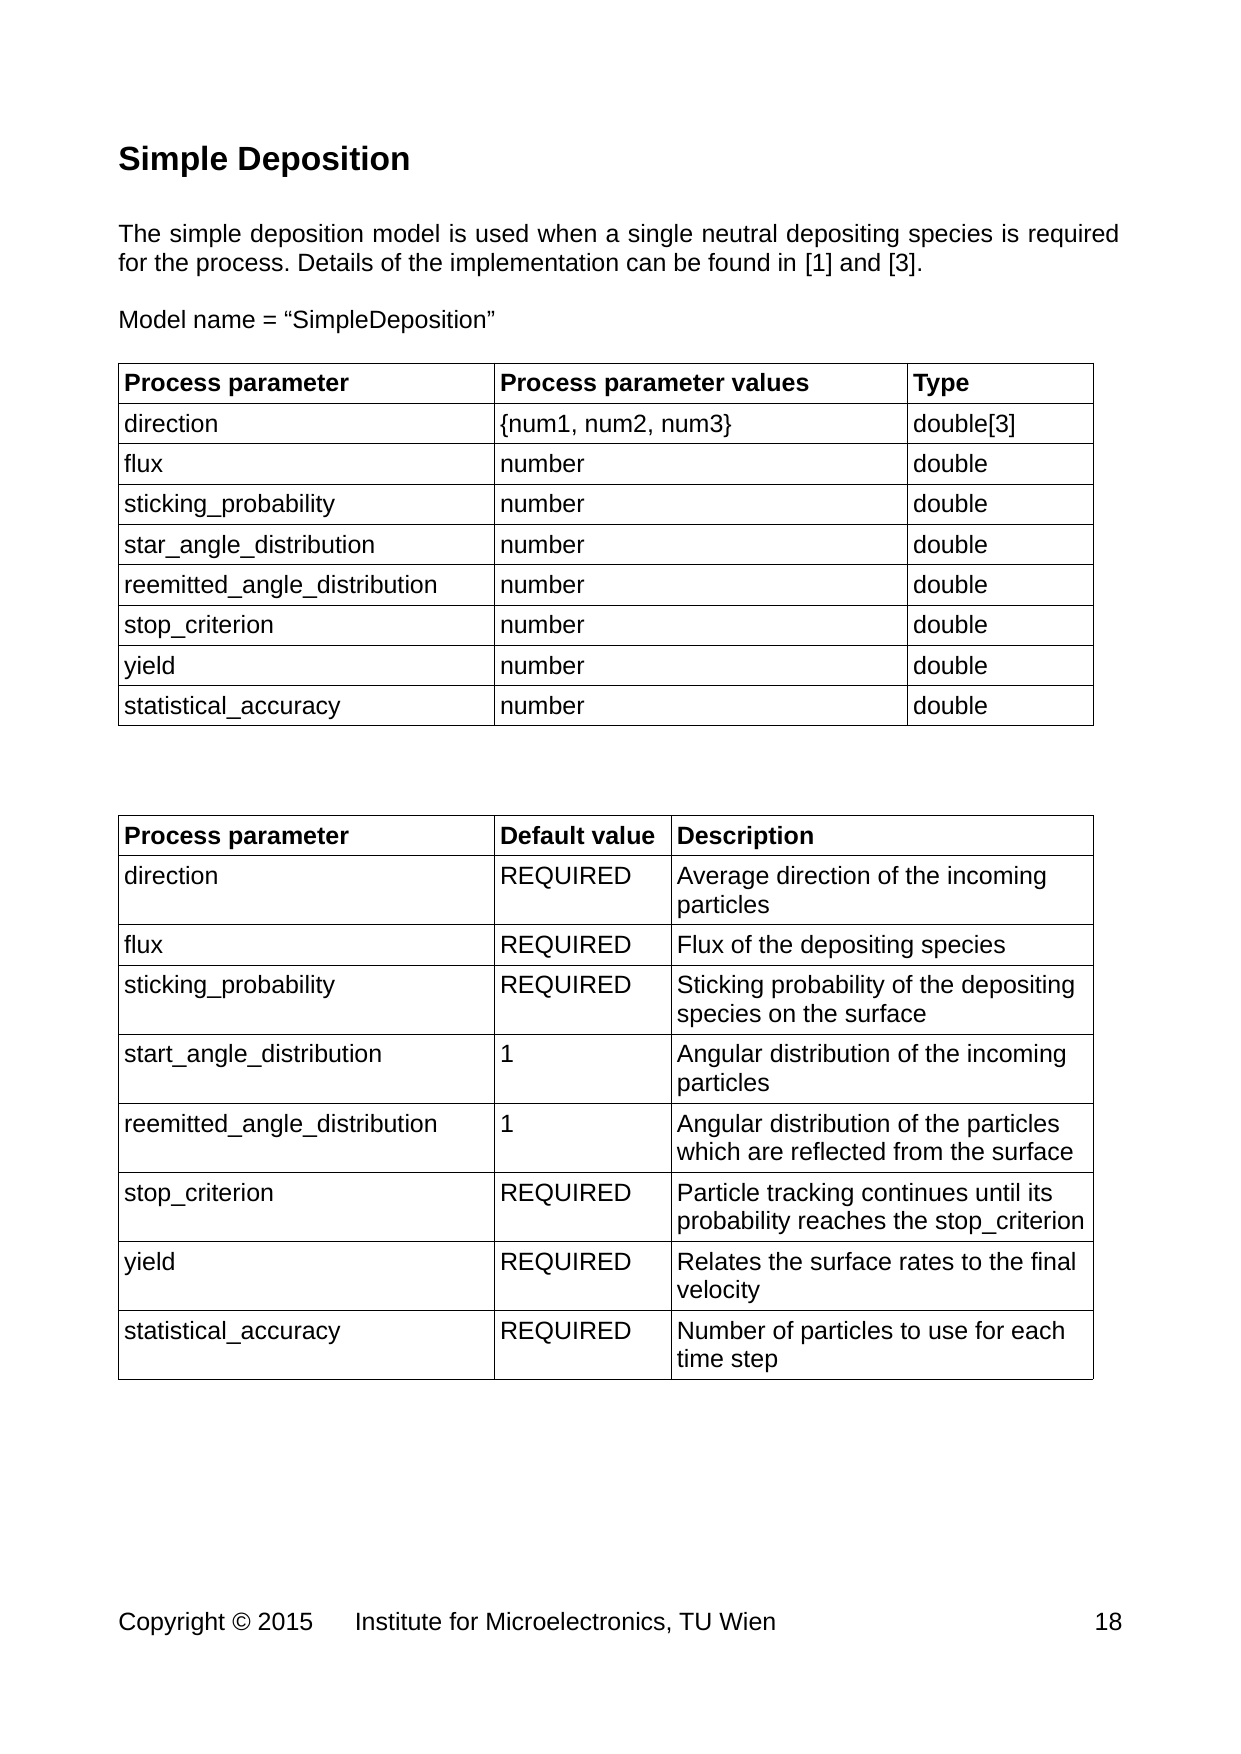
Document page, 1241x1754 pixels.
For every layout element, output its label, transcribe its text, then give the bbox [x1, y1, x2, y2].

table_header Process parameter [119, 364, 494, 403]
table_cell {num1, num2, num3} [495, 404, 907, 443]
table_header Type [908, 364, 1093, 403]
table_cell REQUIRED [495, 856, 671, 924]
table_cell double [908, 686, 1093, 725]
table_cell sticking_probability [119, 966, 494, 1034]
table_cell reemitted_angle_distribution [119, 565, 494, 604]
table_cell flux [119, 925, 494, 964]
table_cell number [495, 606, 907, 645]
text The simple deposition model is used when a single neutral depositing species is required for the process. Details of the implementation can be found in [1] and [3]. [118, 219, 1122, 276]
table_cell yield [119, 1242, 494, 1310]
table_cell REQUIRED [495, 1242, 671, 1310]
table_cell double [908, 444, 1093, 483]
table_cell double [908, 565, 1093, 604]
table_cell Sticking probability of the depositing species on the surface [672, 966, 1093, 1034]
table_cell direction [119, 404, 494, 443]
table_cell number [495, 686, 907, 725]
table_cell star_angle_distribution [119, 525, 494, 564]
table_cell flux [119, 444, 494, 483]
table_cell REQUIRED [495, 1173, 671, 1241]
table_cell double [908, 525, 1093, 564]
table_cell Flux of the depositing species [672, 925, 1093, 964]
table_cell statistical_accuracy [119, 686, 494, 725]
table_cell double [908, 485, 1093, 524]
table_cell Relates the surface rates to the final velocity [672, 1242, 1093, 1310]
table_cell Average direction of the incoming particles [672, 856, 1093, 924]
table_header Default value [495, 816, 671, 855]
subtitle Simple Deposition [118, 139, 1122, 178]
table_cell number [495, 646, 907, 685]
table_cell yield [119, 646, 494, 685]
table_cell double [908, 606, 1093, 645]
table_cell sticking_probability [119, 485, 494, 524]
table_cell start_angle_distribution [119, 1035, 494, 1103]
table_cell Particle tracking continues until its probability reaches the stop_criterion [672, 1173, 1093, 1241]
table_cell statistical_accuracy [119, 1311, 494, 1379]
table_cell direction [119, 856, 494, 924]
table_cell number [495, 485, 907, 524]
table_cell Angular distribution of the particles which are reflected from the surface [672, 1104, 1093, 1172]
text Model name = “SimpleDeposition” [118, 305, 1122, 334]
table_cell REQUIRED [495, 1311, 671, 1379]
table_cell reemitted_angle_distribution [119, 1104, 494, 1172]
table_cell REQUIRED [495, 925, 671, 964]
table_cell 1 [495, 1035, 671, 1103]
table_cell stop_criterion [119, 606, 494, 645]
table_header Process parameter [119, 816, 494, 855]
table_cell REQUIRED [495, 966, 671, 1034]
table_header Process parameter values [495, 364, 907, 403]
table_cell 1 [495, 1104, 671, 1172]
table_cell number [495, 565, 907, 604]
table_cell double [908, 646, 1093, 685]
table_header Description [672, 816, 1093, 855]
table_cell number [495, 525, 907, 564]
table_cell double[3] [908, 404, 1093, 443]
table_cell number [495, 444, 907, 483]
table_cell Number of particles to use for each time step [672, 1311, 1093, 1379]
table_cell stop_criterion [119, 1173, 494, 1241]
table_cell Angular distribution of the incoming particles [672, 1035, 1093, 1103]
